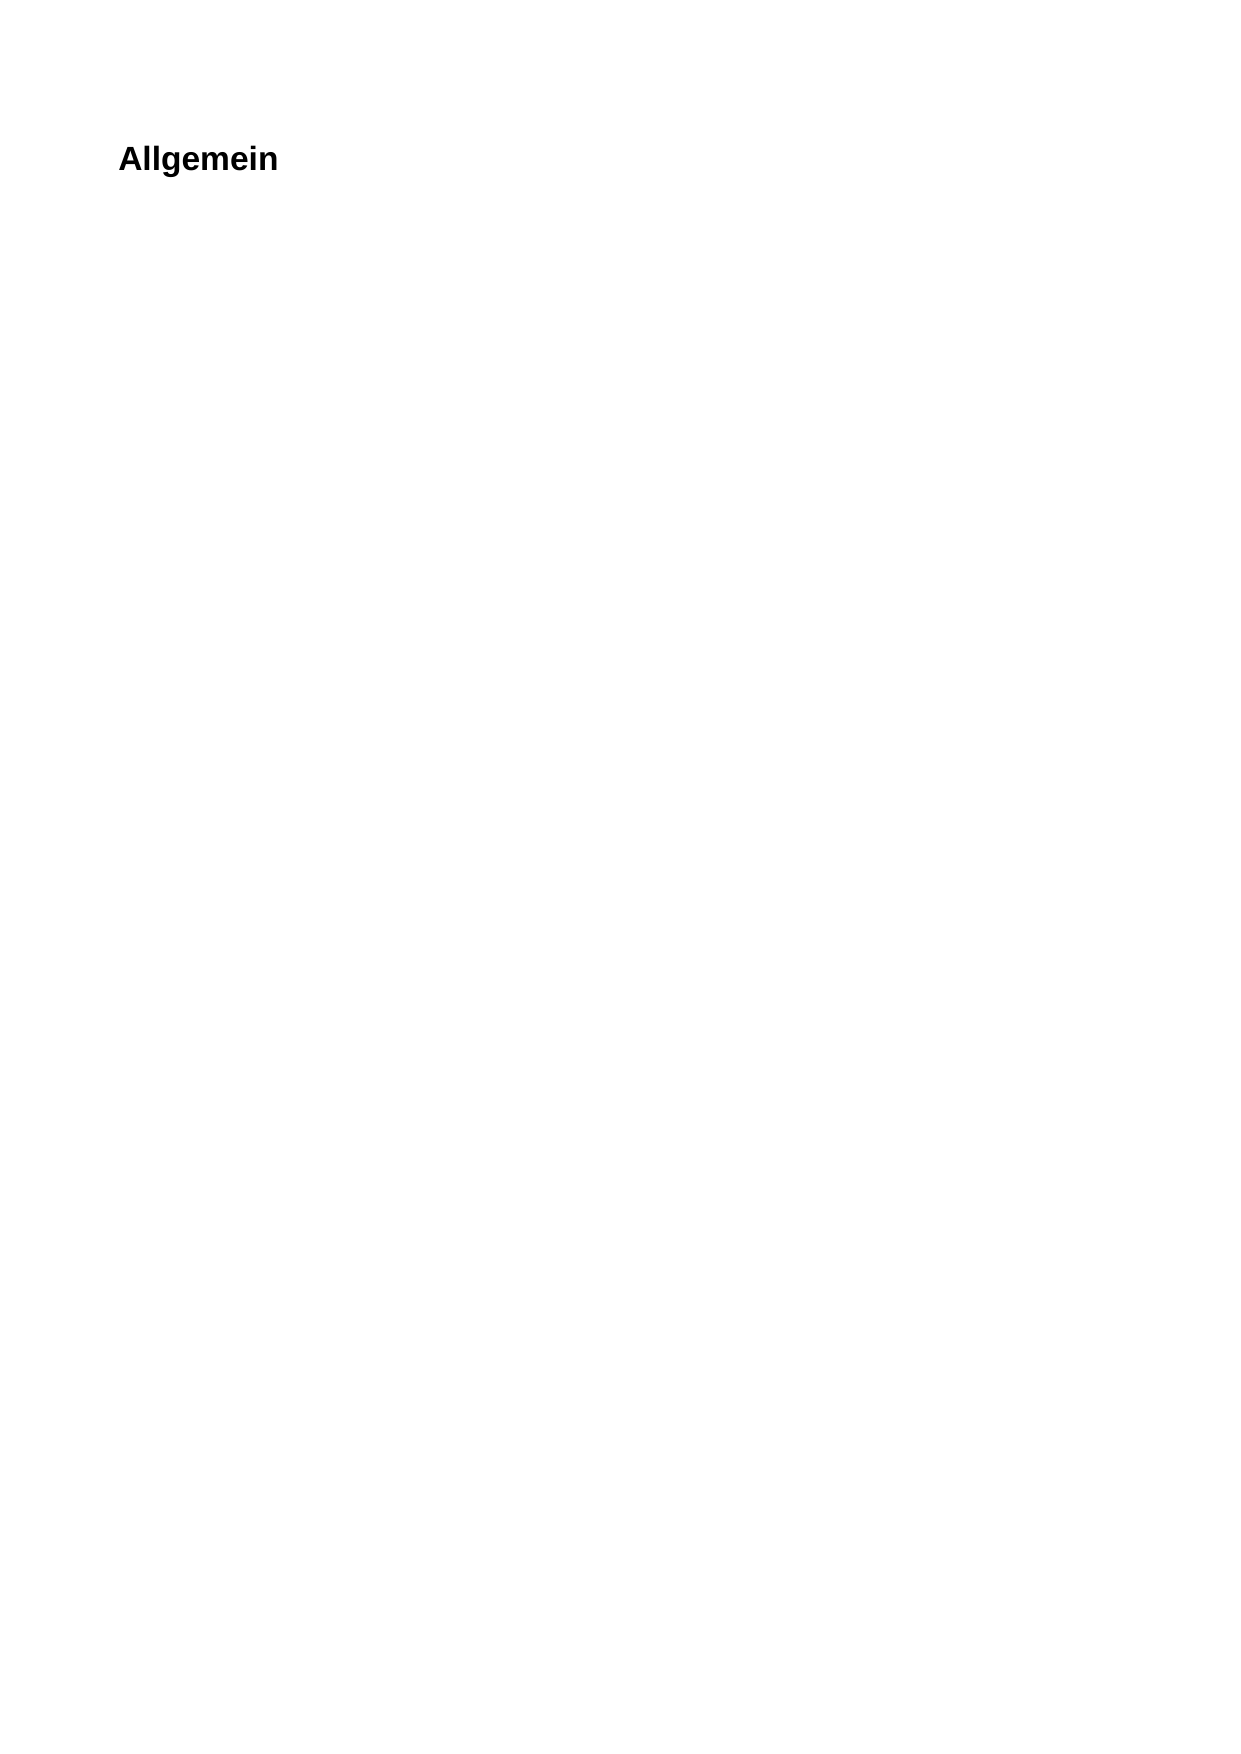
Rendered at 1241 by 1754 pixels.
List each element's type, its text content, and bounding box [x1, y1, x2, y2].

subtitle Allgemein [118, 139, 1122, 178]
